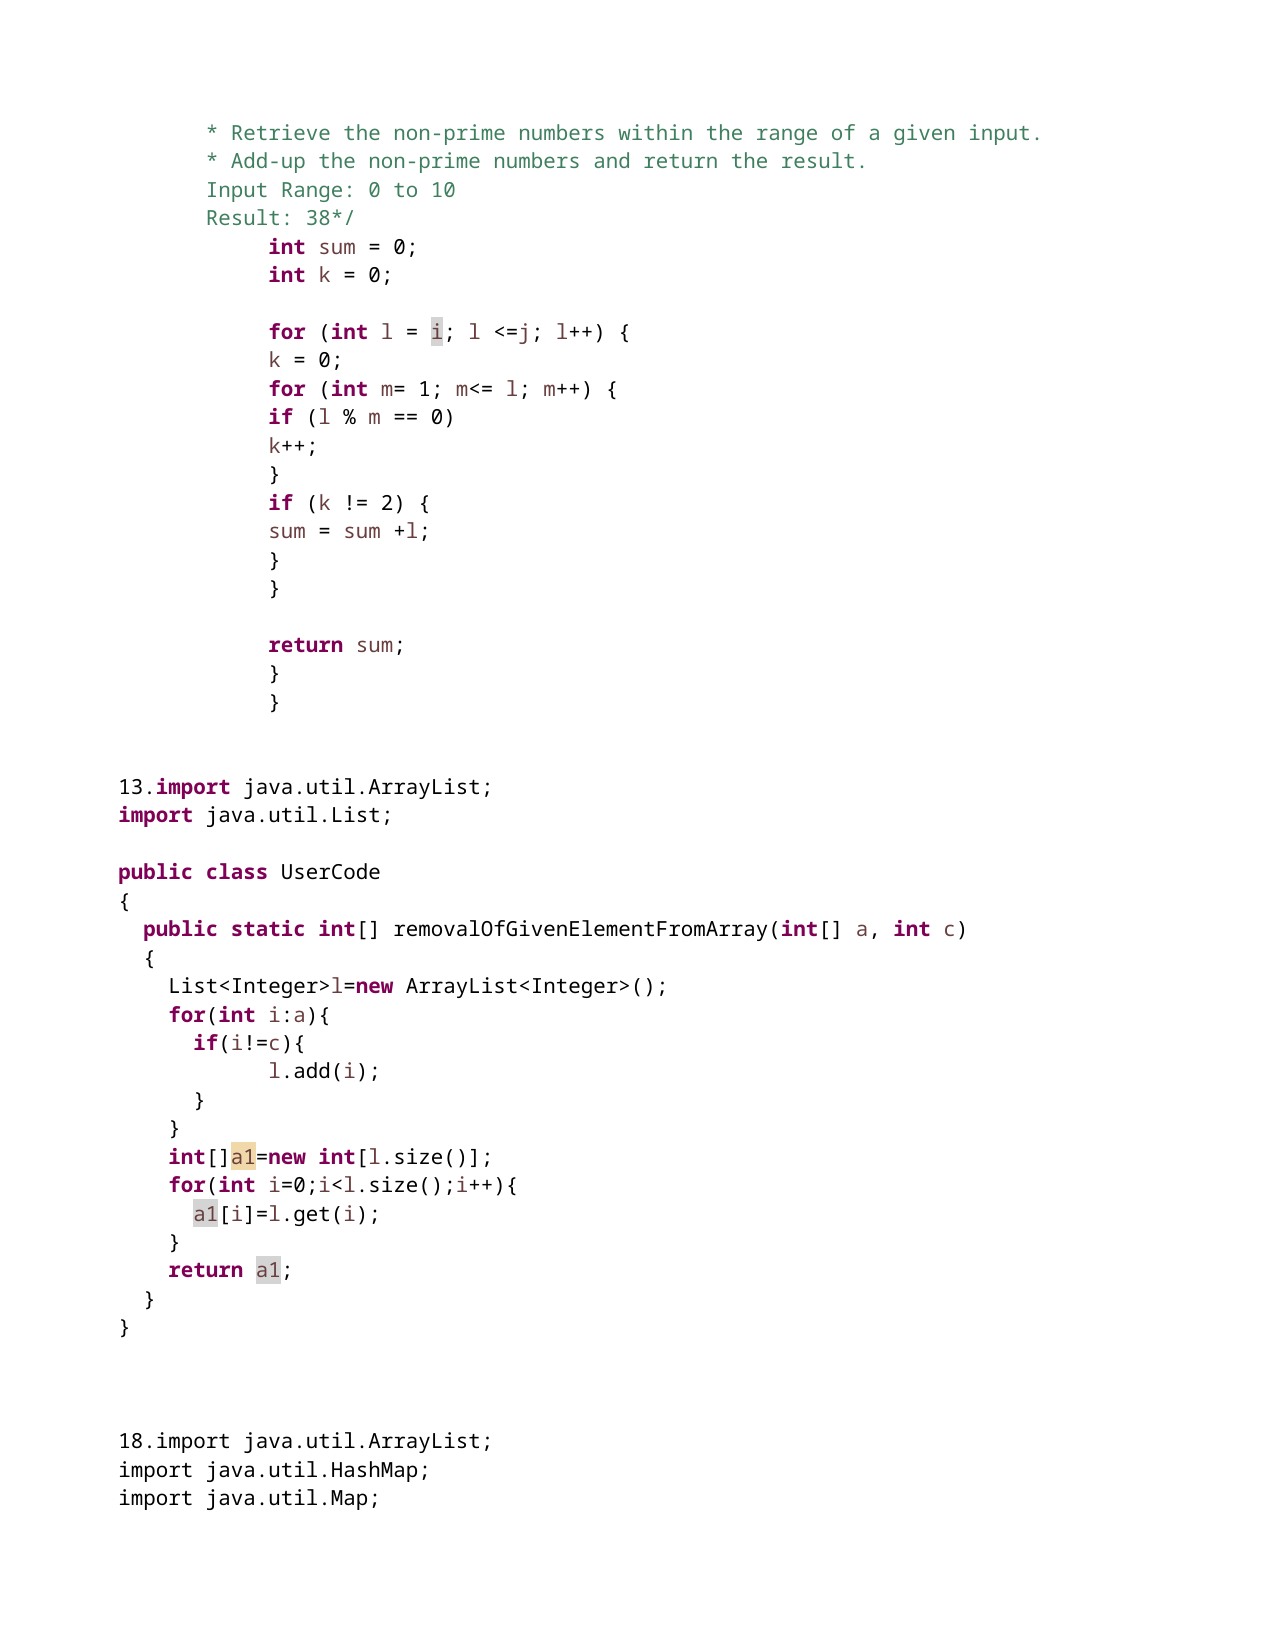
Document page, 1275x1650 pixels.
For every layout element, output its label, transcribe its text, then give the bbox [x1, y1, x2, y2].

text } [118, 658, 1157, 687]
text if(i!=c){ [118, 1028, 1157, 1057]
text { [118, 886, 1157, 914]
text k++; [118, 431, 1157, 459]
text return a1; [118, 1256, 1157, 1284]
text } [118, 1312, 1157, 1341]
text sum = sum +l; [118, 516, 1157, 545]
text Result: 38*/ [118, 203, 1157, 232]
text import java.util.List; [118, 801, 1157, 829]
text for(int i:a){ [118, 1000, 1157, 1028]
text public class UserCode [118, 857, 1157, 886]
text } [118, 1284, 1157, 1312]
text for (int m= 1; m<= l; m++) { [118, 374, 1157, 402]
text for (int l = i; l <=j; l++) { [118, 317, 1157, 346]
text 13.import java.util.ArrayList; [118, 772, 1157, 801]
text { [118, 943, 1157, 971]
text int sum = 0; [118, 232, 1157, 260]
text } [118, 1227, 1157, 1256]
text import java.util.HashMap; [118, 1455, 1157, 1483]
text Input Range: 0 to 10 [118, 175, 1157, 203]
text List<Integer>l=new ArrayList<Integer>(); [118, 971, 1157, 1000]
text l.add(i); [118, 1057, 1157, 1085]
text } [118, 1085, 1157, 1113]
text } [118, 545, 1157, 573]
text int k = 0; [118, 260, 1157, 289]
text } [118, 459, 1157, 488]
text for(int i=0;i<l.size();i++){ [118, 1170, 1157, 1199]
text * Add-up the non-prime numbers and return the result. [118, 147, 1157, 175]
text if (k != 2) { [118, 488, 1157, 516]
text k = 0; [118, 346, 1157, 374]
text 18.import java.util.ArrayList; [118, 1426, 1157, 1455]
text } [118, 573, 1157, 602]
text } [118, 1113, 1157, 1142]
text * Retrieve the non-prime numbers within the range of a given input. [118, 118, 1157, 147]
text import java.util.Map; [118, 1483, 1157, 1512]
text if (l % m == 0) [118, 402, 1157, 431]
text a1[i]=l.get(i); [118, 1199, 1157, 1227]
text return sum; [118, 630, 1157, 658]
text int[]a1=new int[l.size()]; [118, 1142, 1157, 1170]
text } [118, 687, 1157, 715]
text public static int[] removalOfGivenElementFromArray(int[] a, int c) [118, 914, 1157, 943]
